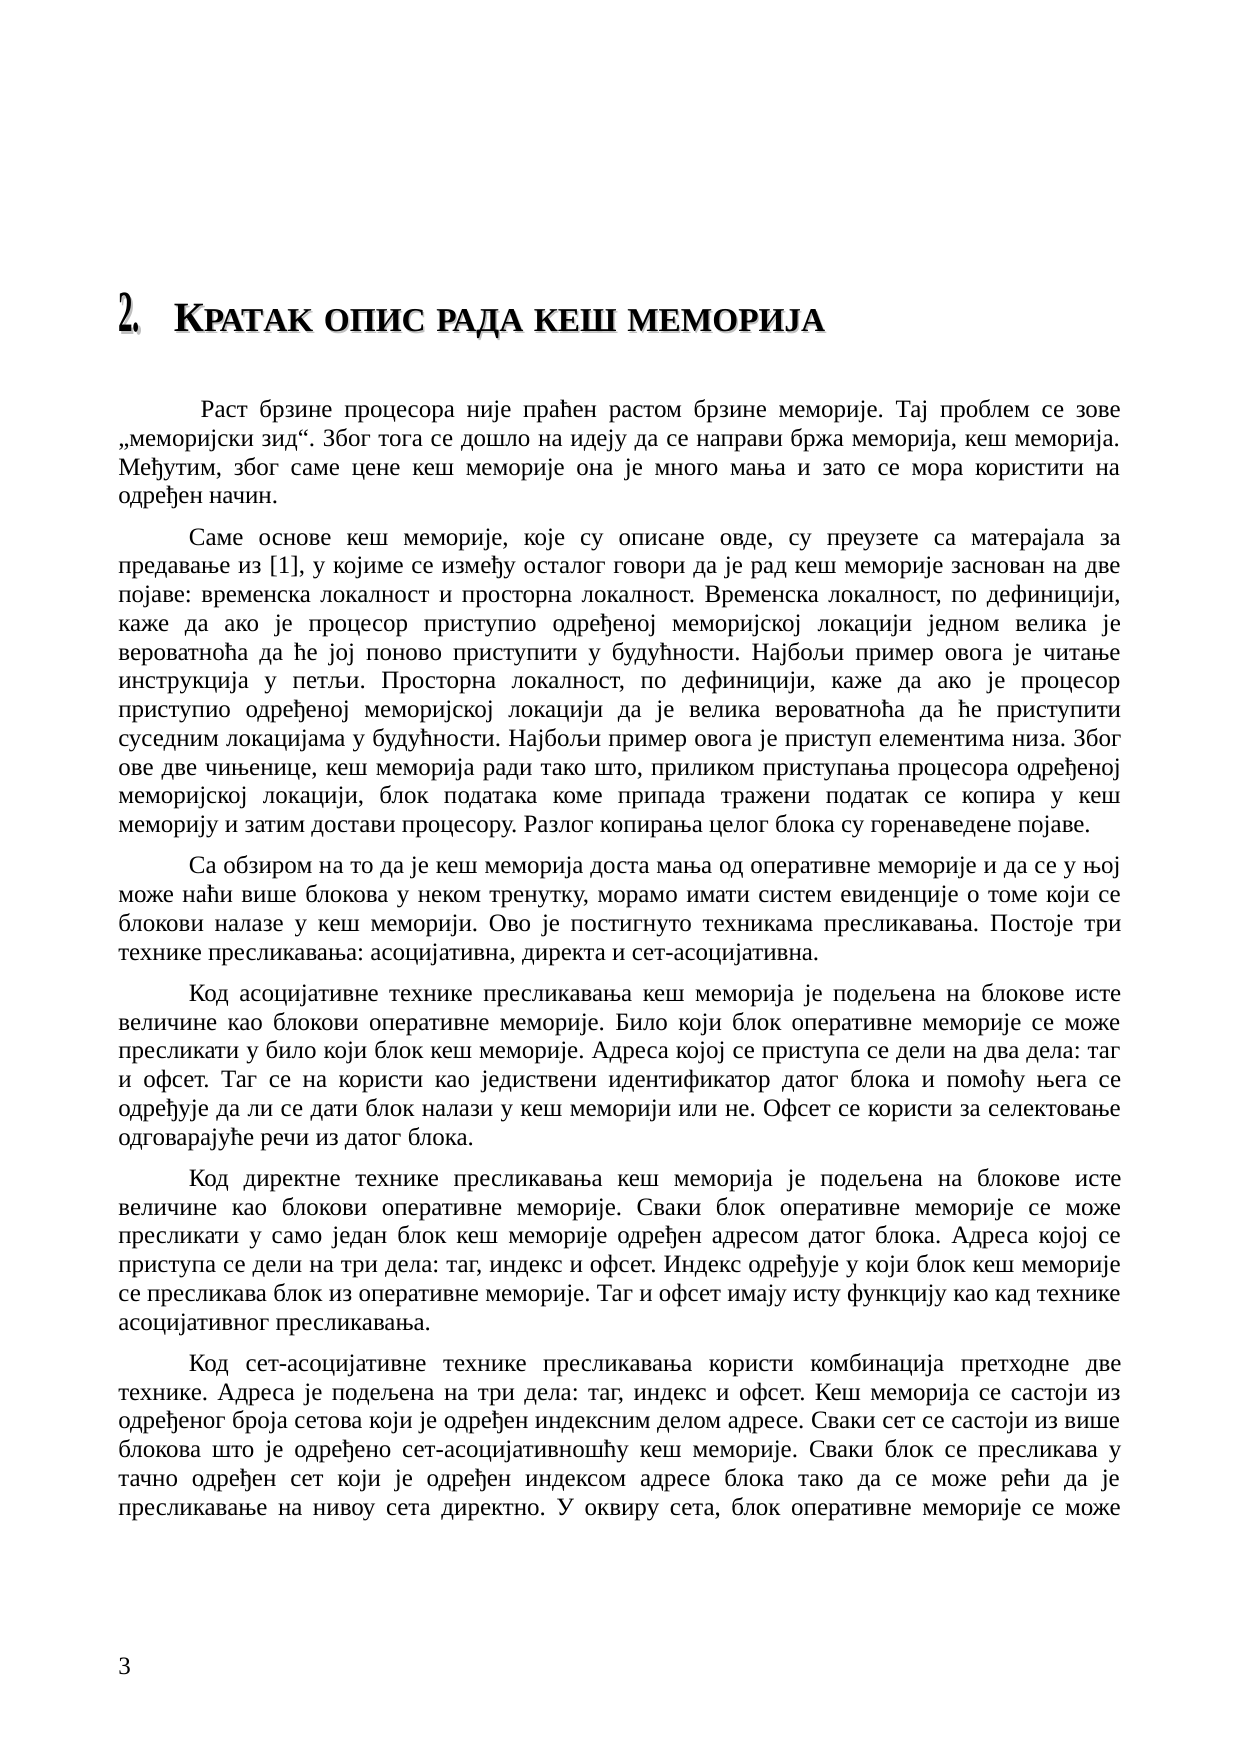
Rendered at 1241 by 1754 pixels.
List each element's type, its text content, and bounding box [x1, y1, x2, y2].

text Код асоцијативне технике пресликавања кеш меморија је подељена на блокове исте величине као блокови оперативне меморије. Било који блок оперативне меморије се може пресликати у било који блок кеш меморије. Адреса којој се приступа се дели на два дела: таг и офсет. Таг се на користи као једиствени идентификатор датог блока и помоћу њега се одређује да ли се дати блок налази у кеш меморији или не. Офсет се користи за селектовање одговарајуће речи из датог блока. [118, 978, 1122, 1151]
text Са обзиром на то да је кеш меморија доста мања од оперативне меморије и да се у њој може наћи више блокова у неком тренутку, морамо имати систем евиденције о томе који се блокови налазе у кеш меморији. Ово је постигнуто техникама пресликавања. Постоје три технике пресликавања: асоцијативна, директа и сет-асоцијативна. [118, 851, 1122, 966]
text Код сет-асоцијативне технике пресликавања користи комбинација претходне две технике. Адреса је подељена на три дела: таг, индекс и офсет. Кеш меморија се састоји из одређеног броја сетова који је одређен индексним делом адресе. Сваки сет се састоји из више блокова што је одређено сет-асоцијативношћу кеш меморије. Сваки блок се пресликава у тачно одређен сет који је одређен индексом адресе блока тако да се може рећи да је пресликавање на нивоу сета директно. У оквиру сета, блок оперативне меморије се може [118, 1348, 1122, 1521]
text Раст брзине процесора није праћен растом брзине меморије. Тај проблем се зове „меморијски зид“. Због тога се дошло на идеју да се направи бржа меморија, кеш меморија. Међутим, због саме цене кеш меморије она је много мања и зато се мора користити на одређен начин. [118, 394, 1122, 509]
text Код директне технике пресликавања кеш меморија је подељена на блокове исте величине као блокови оперативне меморије. Сваки блок оперативне меморије се може пресликати у само један блок кеш меморије одређен адресом датог блока. Адреса којој се приступа се дели на три дела: таг, индекс и офсет. Индекс одређује у који блок кеш меморије се пресликава блок из оперативне меморије. Таг и офсет имају исту функцију као кад технике асоцијативног пресликавања. [118, 1163, 1122, 1336]
subtitle Кратak oпис рада кеш меморија [118, 277, 1122, 344]
text Саме основе кеш меморије, које су описане овде, су преузете са матерајала за предавање из [1], у којиме се између осталог говори да је рад кеш меморије заснован на две појаве: временска локалност и просторна локалност. Временска локалност, по дефиницији, каже да ако је процесор приступио одређеној меморијској локацији једном велика је вероватноћа да ће јој поново приступити у будућности. Најбољи пример овога је читање инструкција у петљи. Просторна локалност, по дефиницији, каже да ако је процесор приступио одређеној меморијској локацији да је велика вероватноћа да ће приступити суседним локацијама у будућности. Најбољи пример овога је приступ елементима низа. Због ове две чињенице, кеш меморија ради тако што, приликом приступања процесора одређеној меморијској локацији, блок података коме припада тражени податак се копира у кеш меморију и затим достави процесору. Разлог копирања целог блока су горенаведене појаве. [118, 522, 1122, 838]
